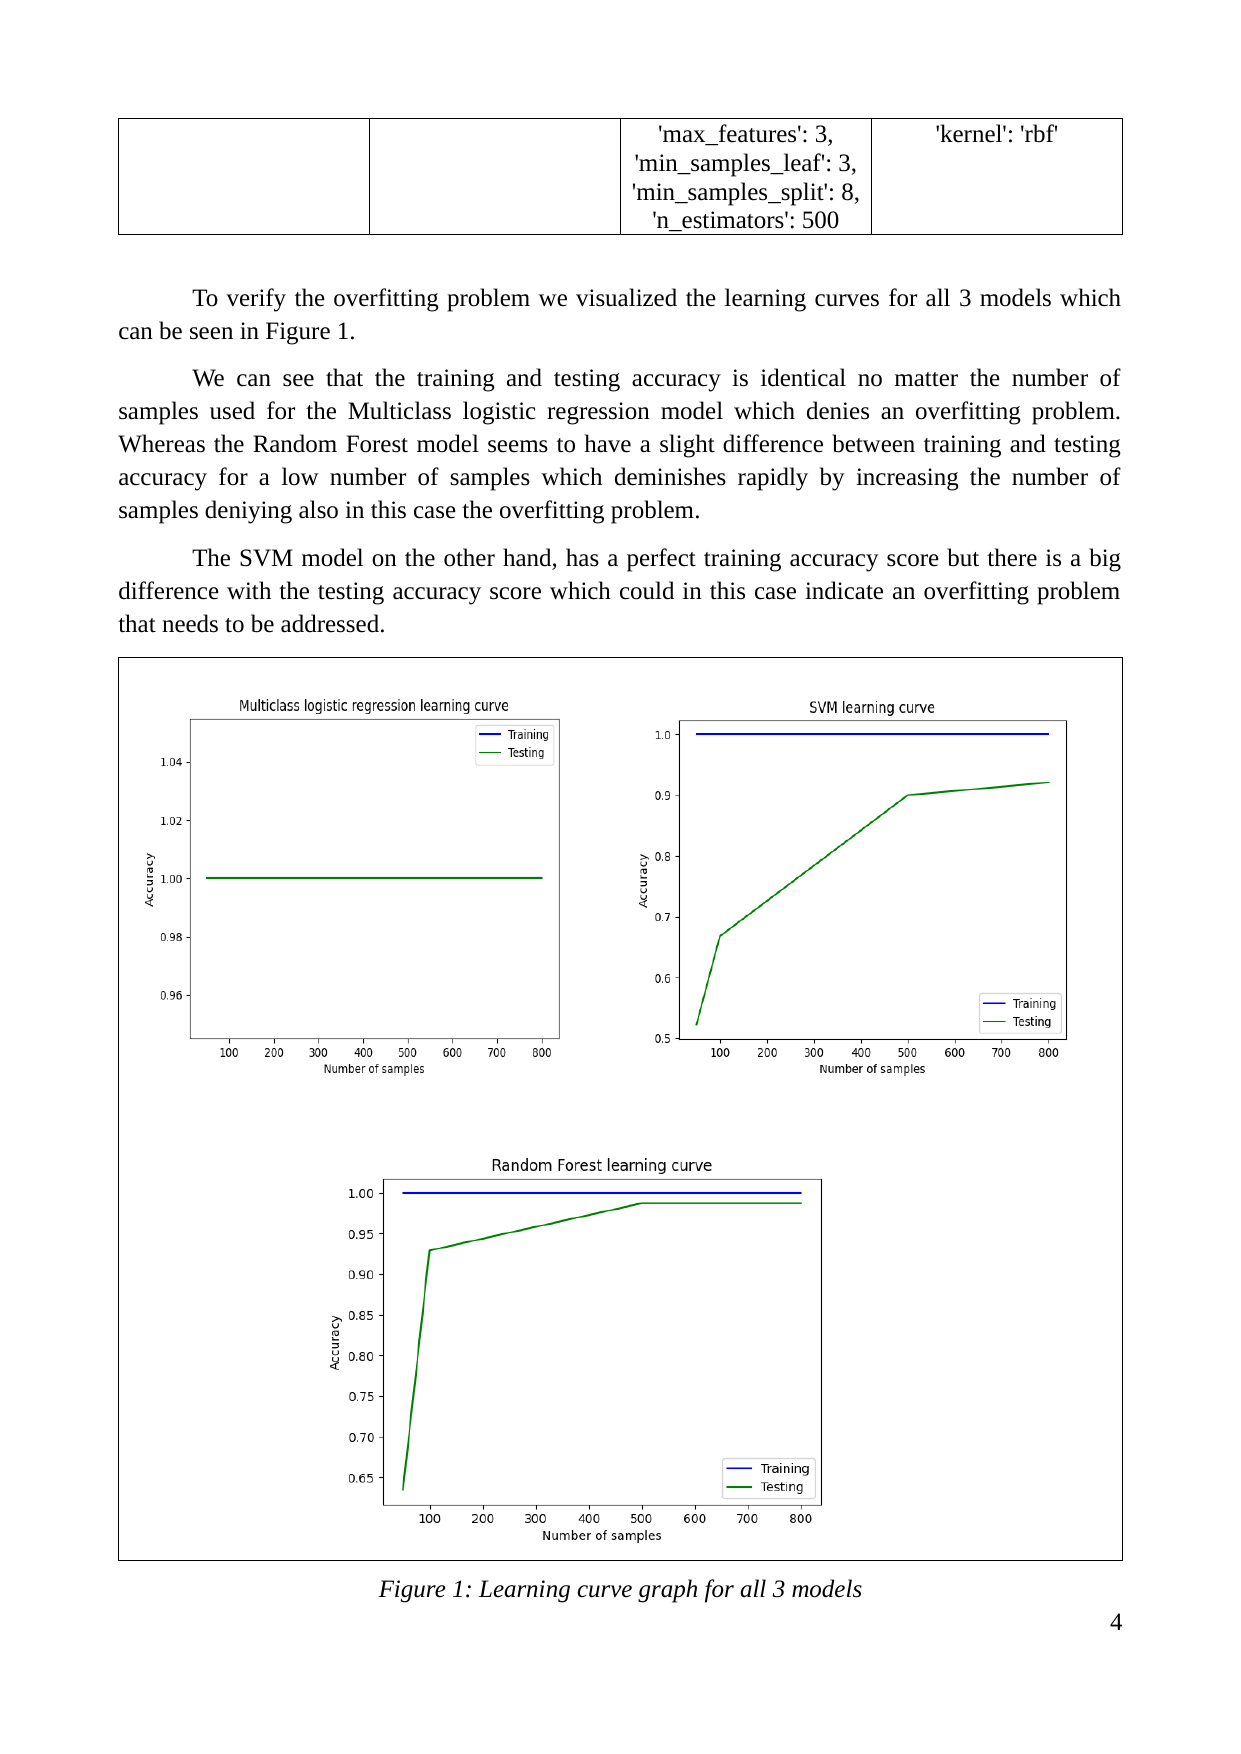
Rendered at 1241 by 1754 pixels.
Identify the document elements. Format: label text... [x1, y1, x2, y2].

text To verify the overfitting problem we visualized the learning curves for all 3 models which can be seen in Figure 1. [118, 283, 1122, 344]
table_cell [119, 119, 369, 234]
table_cell 'kernel': 'rbf' [872, 119, 1122, 234]
text Figure 1: Learning curve graph for all 3 models [118, 1574, 1122, 1603]
text The SVM model on the other hand, has a perfect training accuracy score but there is a big difference with the testing accuracy score which could in this case indicate an overfitting problem that needs to be addressed. [118, 543, 1122, 638]
picture [130, 668, 605, 1084]
table_cell [370, 119, 620, 234]
table_header [606, 658, 1122, 1118]
text We can see that the training and testing accuracy is identical no matter the number of samples used for the Multiclass logistic regression model which denies an overfitting problem. Whereas the Random Forest model seems to have a slight difference between training and testing accuracy for a low number of samples which deminishes rapidly by increasing the number of samples deniying also in this case the overfitting problem. [118, 363, 1122, 524]
table_cell [119, 1118, 1122, 1560]
picture [616, 670, 1116, 1084]
picture [312, 1127, 877, 1551]
table_cell 'max_features': 3, 'min_samples_leaf': 3, 'min_samples_split': 8, 'n_estimators': 500 [621, 119, 871, 234]
table_header [119, 658, 606, 1118]
